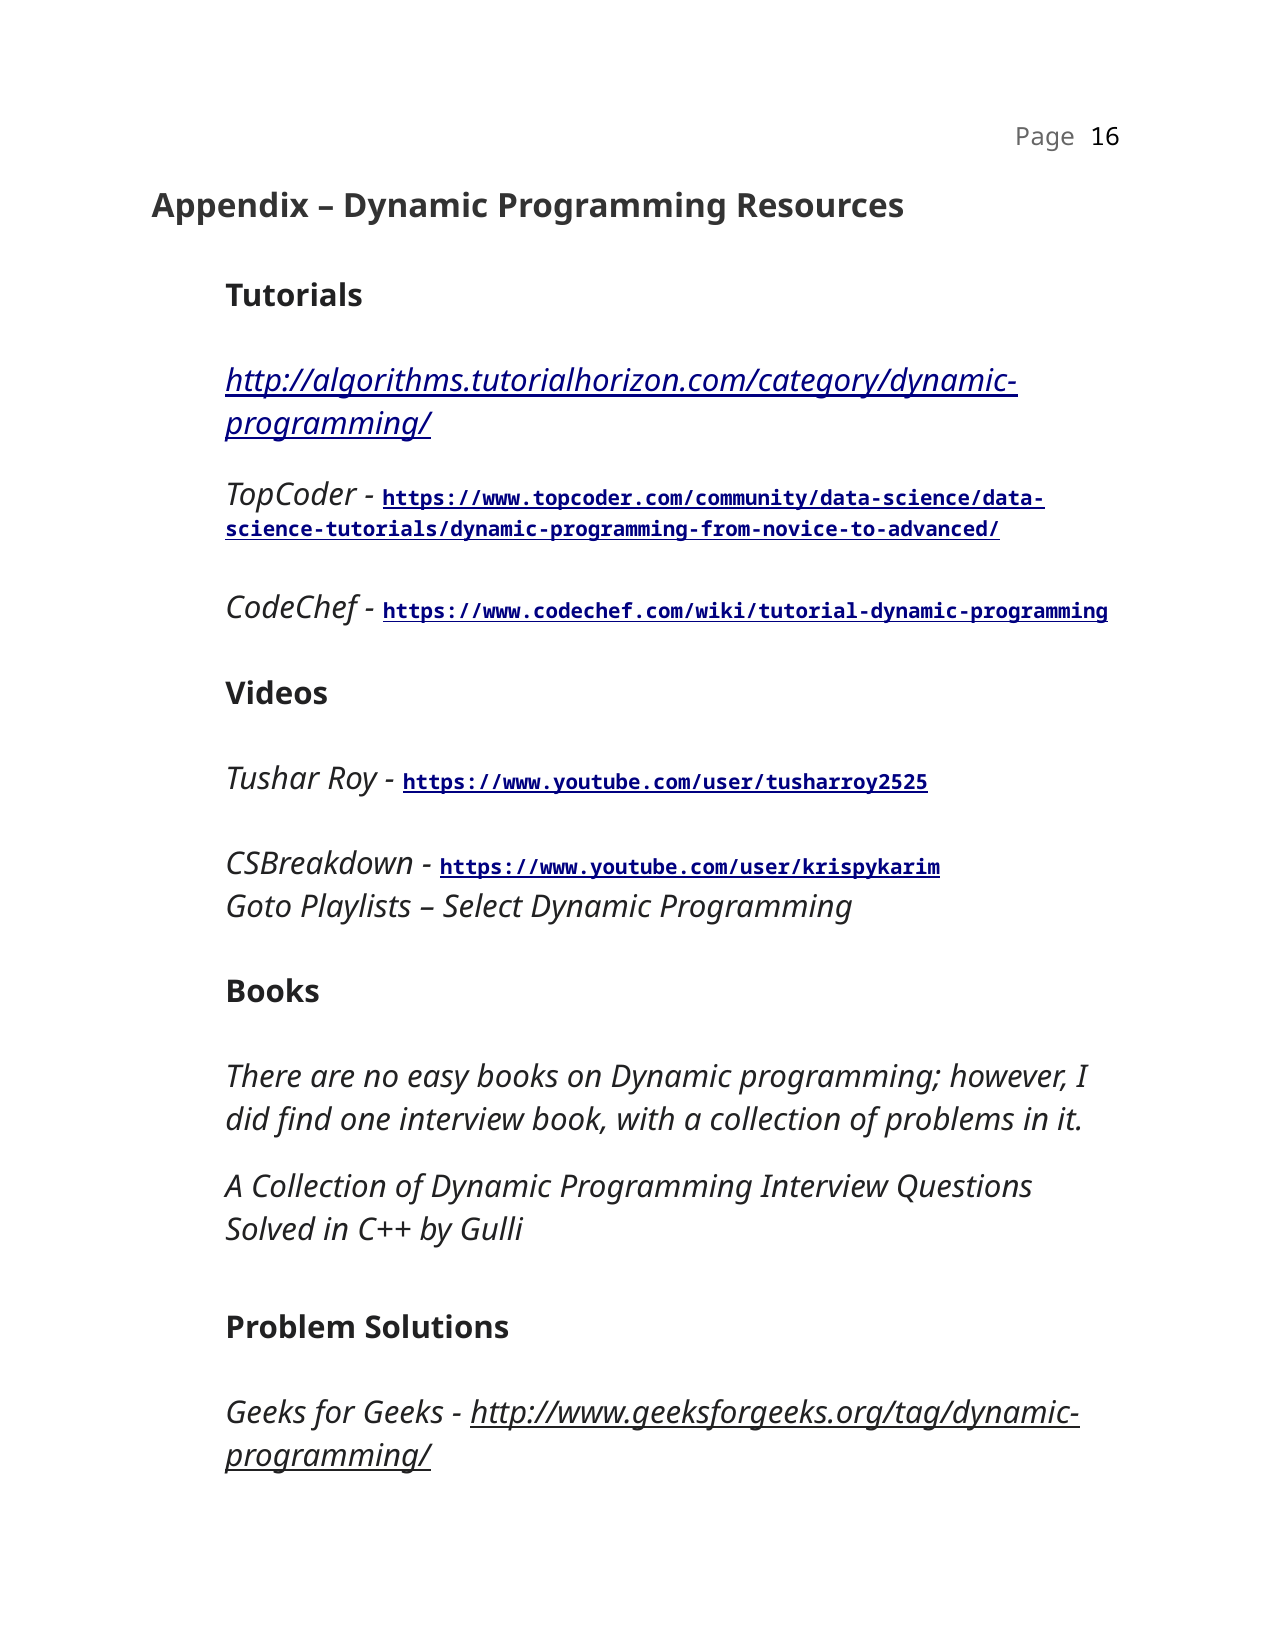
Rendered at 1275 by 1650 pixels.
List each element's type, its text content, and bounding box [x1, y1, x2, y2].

text Problem Solutions [225, 1305, 1119, 1347]
text Tutorials [225, 273, 1119, 316]
subtitle A Collection of Dynamic Programming Interview Questions Solved in C++ by Gulli [225, 1164, 1119, 1249]
text Videos [225, 671, 1119, 713]
text CSBreakdown - https://www.youtube.com/user/krispykarim [225, 841, 1119, 884]
text Geeks for Geeks - http://www.geeksforgeeks.org/tag/dynamic-programming/ [225, 1390, 1119, 1475]
text TopCoder - https://www.topcoder.com/community/data-science/data-science-tutorials/dynamic-programming-from-novice-to-advanced/ [225, 472, 1119, 543]
text There are no easy books on Dynamic programming; however, I did find one interview book, with a collection of problems in it. [225, 1054, 1119, 1139]
text Tushar Roy - https://www.youtube.com/user/tusharroy2525 [225, 756, 1119, 798]
text Goto Playlists – Select Dynamic Programming [225, 884, 1119, 926]
text CodeChef - https://www.codechef.com/wiki/tutorial-dynamic-programming [225, 586, 1119, 628]
text Books [225, 969, 1119, 1012]
text Appendix – Dynamic Programming Resources [151, 182, 1119, 228]
text http://algorithms.tutorialhorizon.com/category/dynamic-programming/ [225, 358, 1119, 443]
